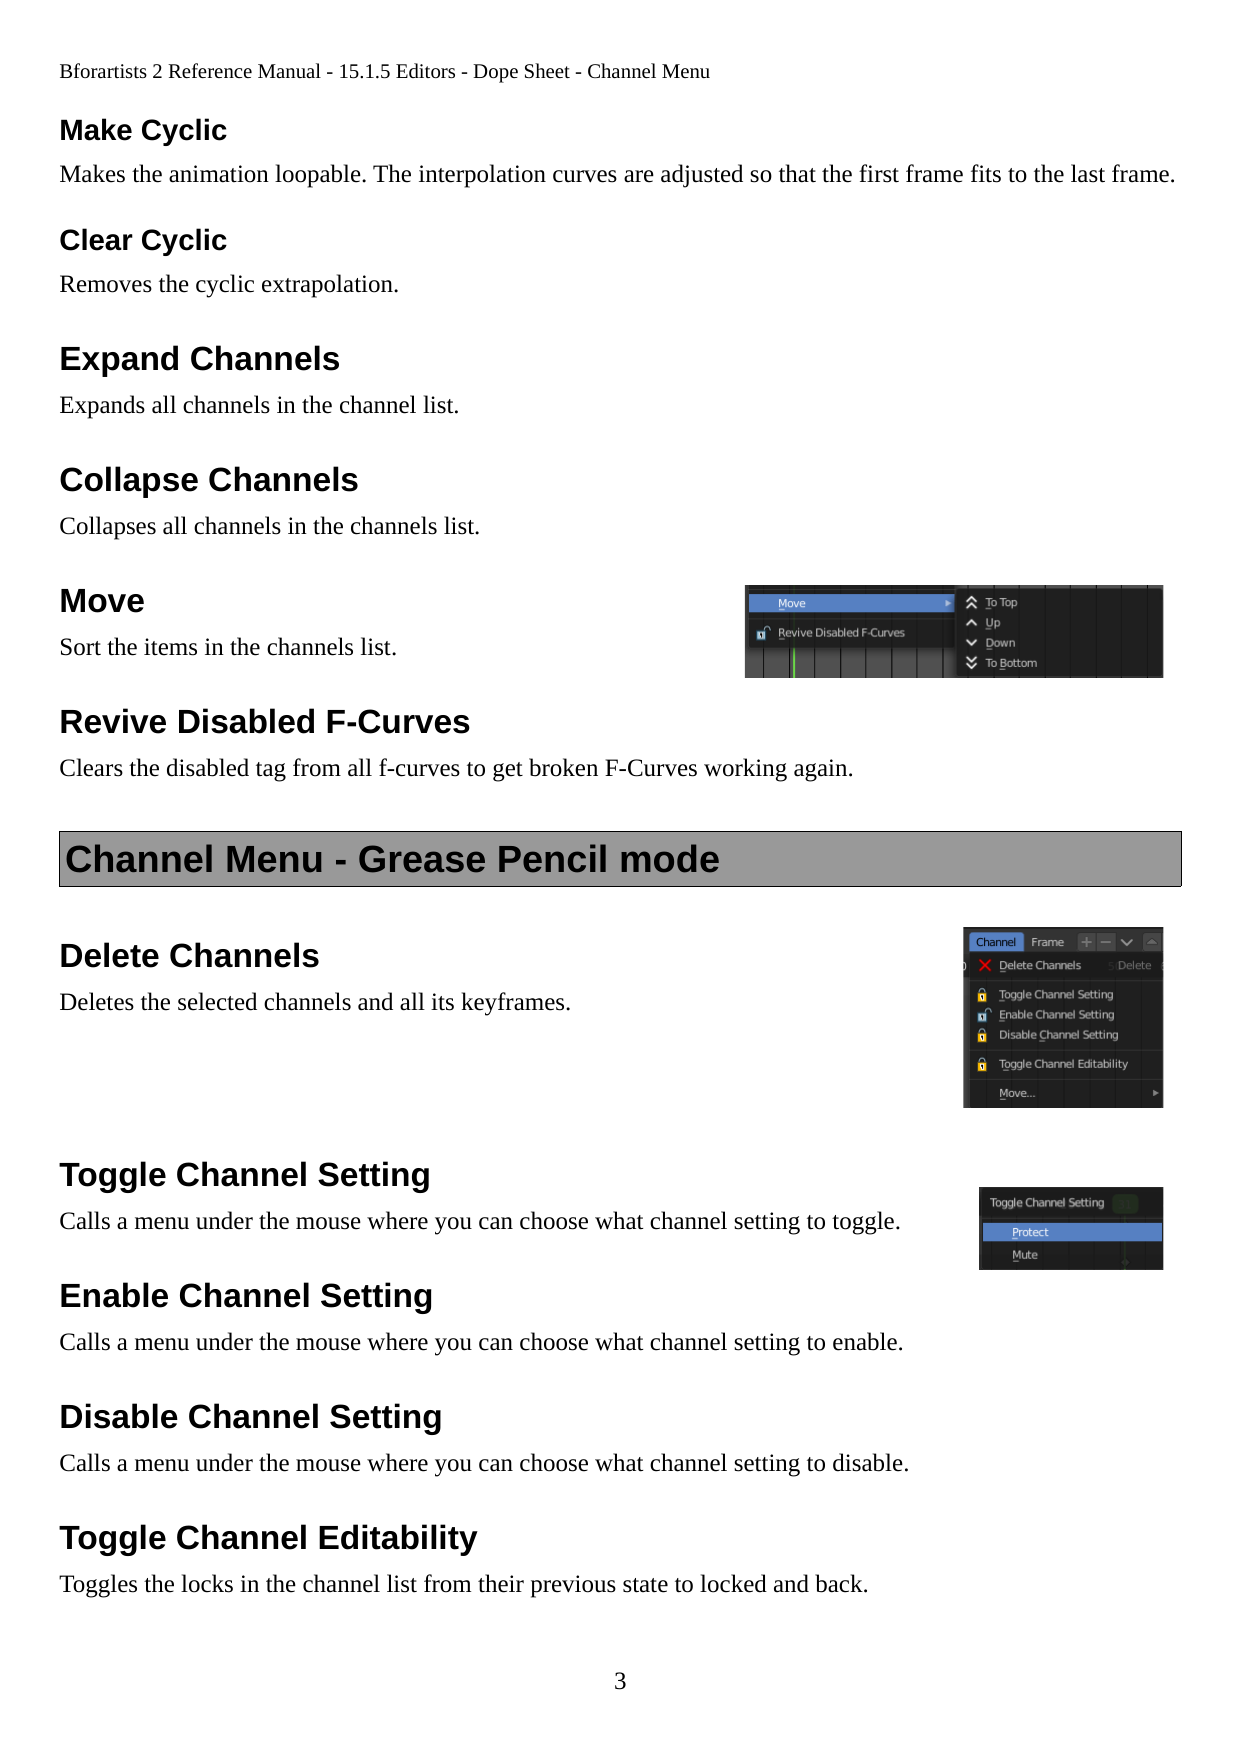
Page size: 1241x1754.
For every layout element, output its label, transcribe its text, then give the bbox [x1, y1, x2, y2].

text Clears the disabled tag from all f-curves to get broken F-Curves working again. [59, 753, 1181, 782]
subtitle Toggle Channel Editability [59, 1518, 1181, 1557]
picture [963, 927, 1164, 1108]
text Calls a menu under the mouse where you can choose what channel setting to toggle. [59, 1206, 979, 1235]
subtitle Expand Channels [59, 339, 1181, 377]
subtitle Disable Channel Setting [59, 1397, 1181, 1436]
subtitle Enable Channel Setting [59, 1276, 1181, 1314]
subtitle Move [59, 581, 1181, 619]
text Removes the cyclic extrapolation. [59, 269, 1181, 297]
text Calls a menu under the mouse where you can choose what channel setting to disable. [59, 1448, 1181, 1477]
subtitle Delete Channels [59, 936, 963, 974]
subtitle Collapse Channels [59, 460, 1181, 498]
subtitle Toggle Channel Setting [59, 1155, 1181, 1193]
subtitle Revive Disabled F-Curves [59, 702, 1181, 740]
text Deletes the selected channels and all its keyframes. [59, 987, 963, 1016]
subtitle Clear Cyclic [59, 222, 1181, 256]
text Toggles the locks in the channel list from their previous state to locked and back. [59, 1569, 1181, 1598]
table_header Channel Menu - Grease Pencil mode [60, 832, 1181, 886]
text Expands all channels in the channel list. [59, 390, 1181, 418]
text Sort the items in the channels list. [59, 632, 744, 661]
subtitle [1164, 936, 1181, 974]
picture [744, 585, 1164, 678]
text Collapses all channels in the channels list. [59, 511, 1181, 539]
text Makes the animation loopable. The interpolation curves are adjusted so that the first frame fits to the last frame. [59, 159, 1181, 188]
text Calls a menu under the mouse where you can choose what channel setting to enable. [59, 1327, 1181, 1356]
picture [979, 1187, 1164, 1270]
subtitle Make Cyclic [59, 113, 1181, 146]
